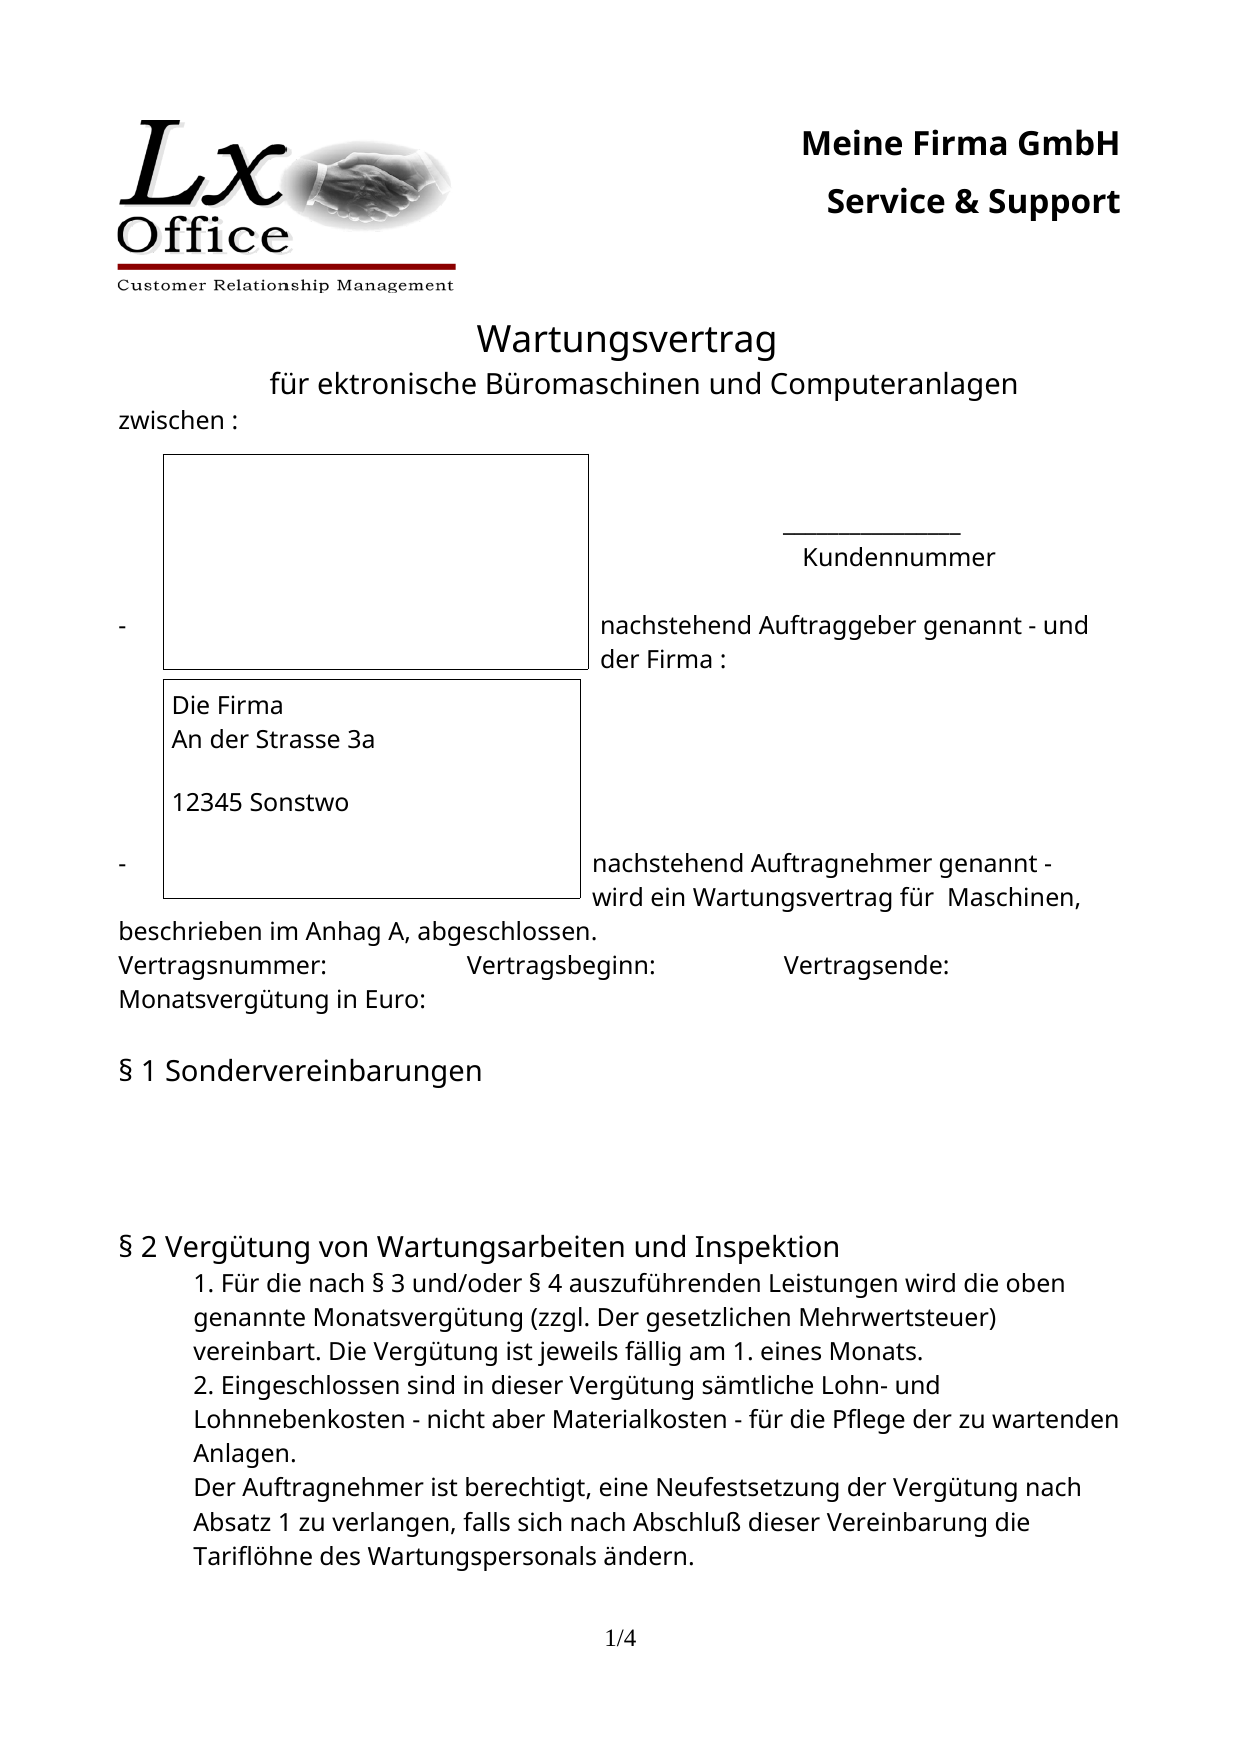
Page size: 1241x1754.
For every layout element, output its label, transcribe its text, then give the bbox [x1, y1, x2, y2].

list 2. Eingeschlossen sind in dieser Vergütung sämtliche Lohn- und Lohnnebenkosten - nicht aber Materialkosten - für die Pflege der zu wartenden Anlagen. [156, 1368, 1122, 1470]
text Kundennummer [589, 539, 1122, 573]
text 12345 Sonstwo [171, 784, 571, 819]
text An der Strasse 3a [171, 722, 571, 756]
text - nachstehend Auftraggeber genannt - und der Firma : [118, 607, 1122, 898]
text zwischen : [118, 403, 1122, 437]
text [118, 539, 162, 573]
text § 2 Vergütung von Wartungsarbeiten und Inspektion [118, 1226, 1122, 1266]
text [118, 505, 162, 539]
text Meine Firma GmbH [456, 120, 1121, 165]
text Monatsvergütung in Euro: [118, 982, 1122, 1016]
text Die Firma [171, 688, 571, 722]
text - nachstehend Auftragnehmer genannt - [581, 846, 1122, 880]
text ________________ [589, 505, 1122, 539]
list 1. Für die nach § 3 und/oder § 4 auszuführenden Leistungen wird die oben genannte Monatsvergütung (zzgl. Der gesetzlichen Mehrwertsteuer) vereinbart. Die Vergütung ist jeweils fällig am 1. eines Monats. [156, 1266, 1122, 1368]
text Wartungsvertrag für ektronische Büromaschinen und Computeranlagen [118, 118, 1122, 403]
text Vertragsnummer: Vertragsbeginn: Vertragsende: [118, 948, 1122, 982]
text wird ein Wartungsvertrag für Maschinen, beschrieben im Anhag A, abgeschlossen. [118, 880, 1122, 948]
text Service & Support [456, 178, 1121, 223]
text § 1 Sondervereinbarungen [118, 1050, 1122, 1090]
picture [117, 120, 456, 293]
list Der Auftragnehmer ist berechtigt, eine Neufestsetzung der Vergütung nach Absatz 1 zu verlangen, falls sich nach Abschluß dieser Vereinbarung die Tariflöhne des Wartungspersonals ändern. [156, 1470, 1122, 1572]
text [118, 846, 162, 880]
